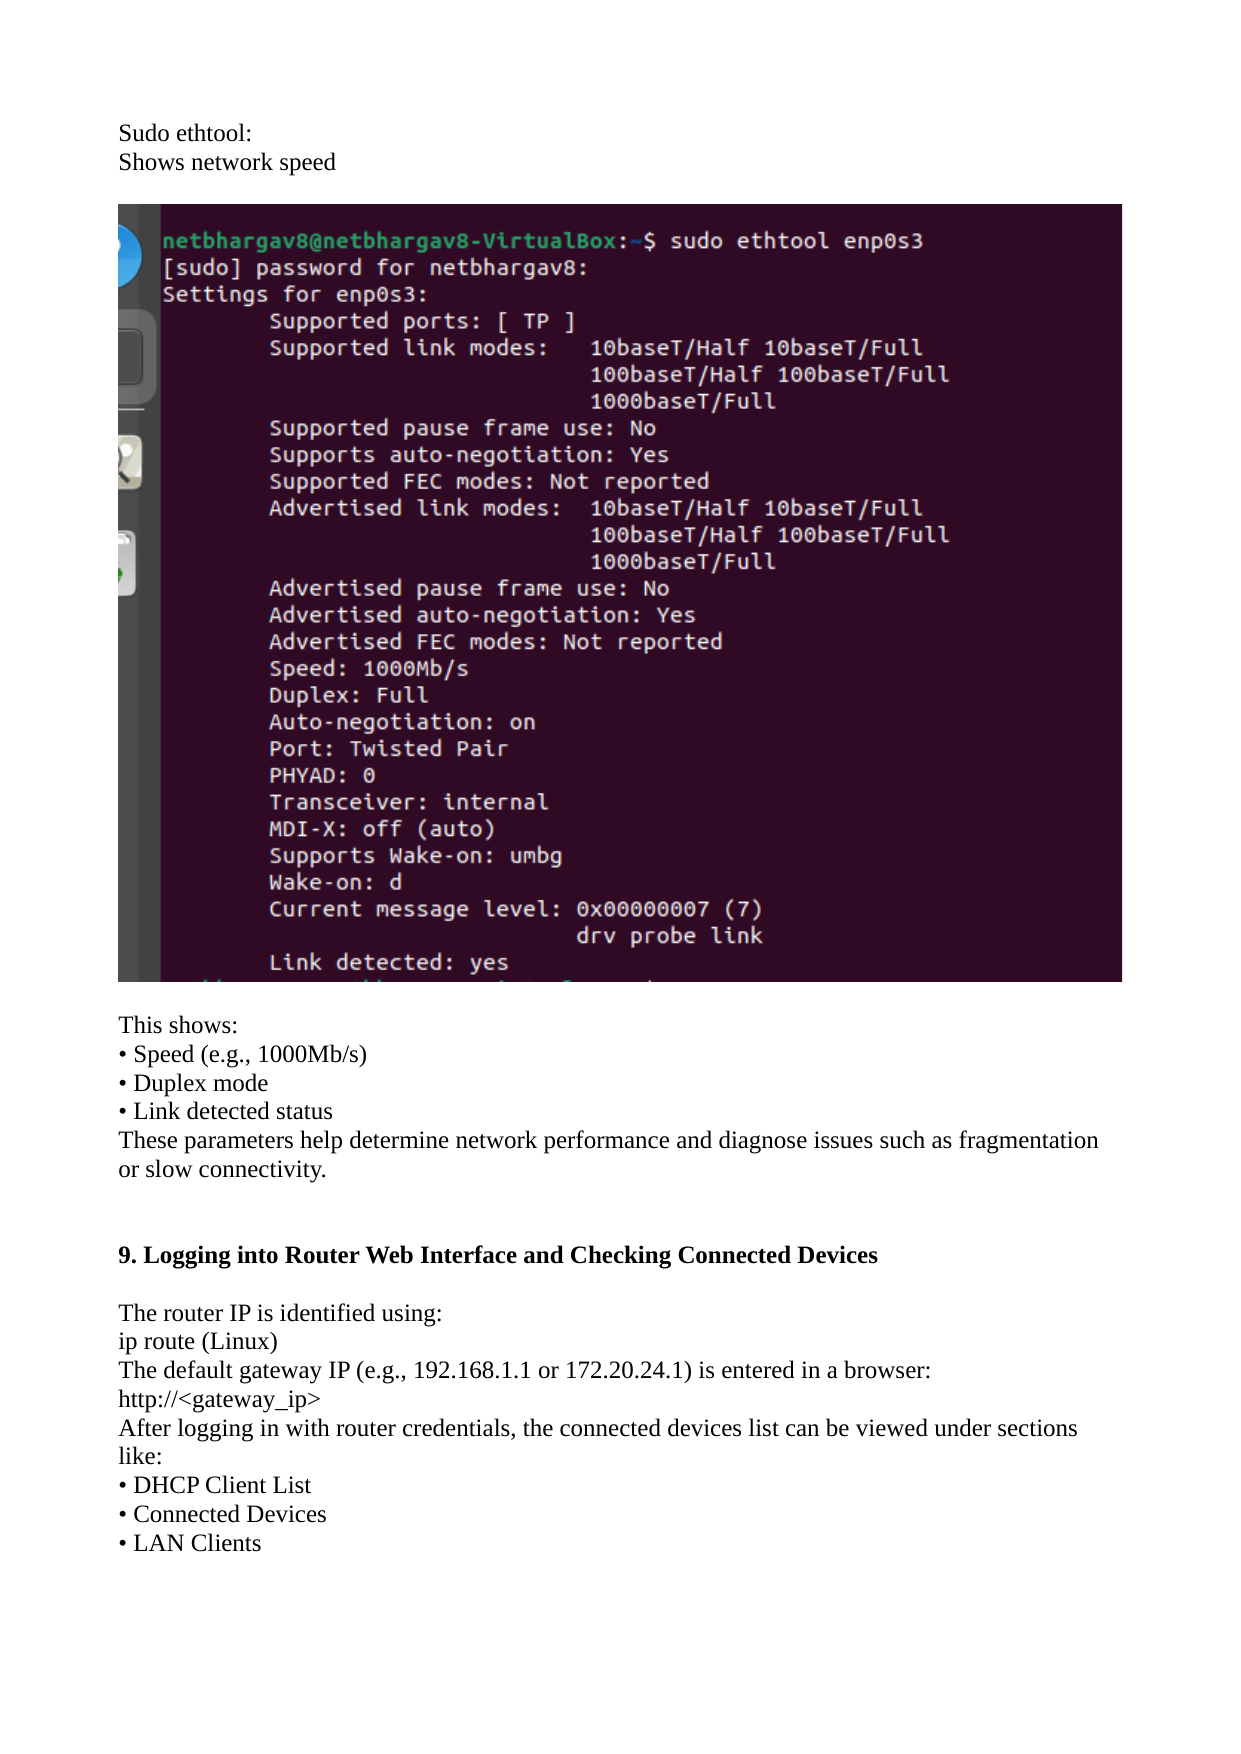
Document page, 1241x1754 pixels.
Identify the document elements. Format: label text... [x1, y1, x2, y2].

text • Link detected status [118, 1096, 1122, 1125]
text Sudo ethtool: [118, 118, 1122, 147]
text • DHCP Client List [118, 1470, 1122, 1499]
picture [118, 204, 1123, 982]
text The router IP is identified using: [118, 1298, 1122, 1326]
text 9. Logging into Router Web Interface and Checking Connected Devices [118, 1240, 1122, 1269]
text The default gateway IP (e.g., 192.168.1.1 or 172.20.24.1) is entered in a browser: [118, 1355, 1122, 1384]
text or slow connectivity. [118, 1154, 1122, 1183]
text These parameters help determine network performance and diagnose issues such as fragmentation [118, 1125, 1122, 1154]
text • Connected Devices [118, 1499, 1122, 1528]
text After logging in with router credentials, the connected devices list can be viewed under sections like: [118, 1413, 1122, 1470]
text • LAN Clients [118, 1528, 1122, 1556]
text Shows network speed [118, 147, 1122, 176]
text • Duplex mode [118, 1068, 1122, 1096]
text ip route (Linux) [118, 1326, 1122, 1355]
text • Speed (e.g., 1000Mb/s) [118, 1039, 1122, 1068]
text http://<gateway_ip> [118, 1384, 1122, 1413]
text This shows: [118, 1010, 1122, 1039]
